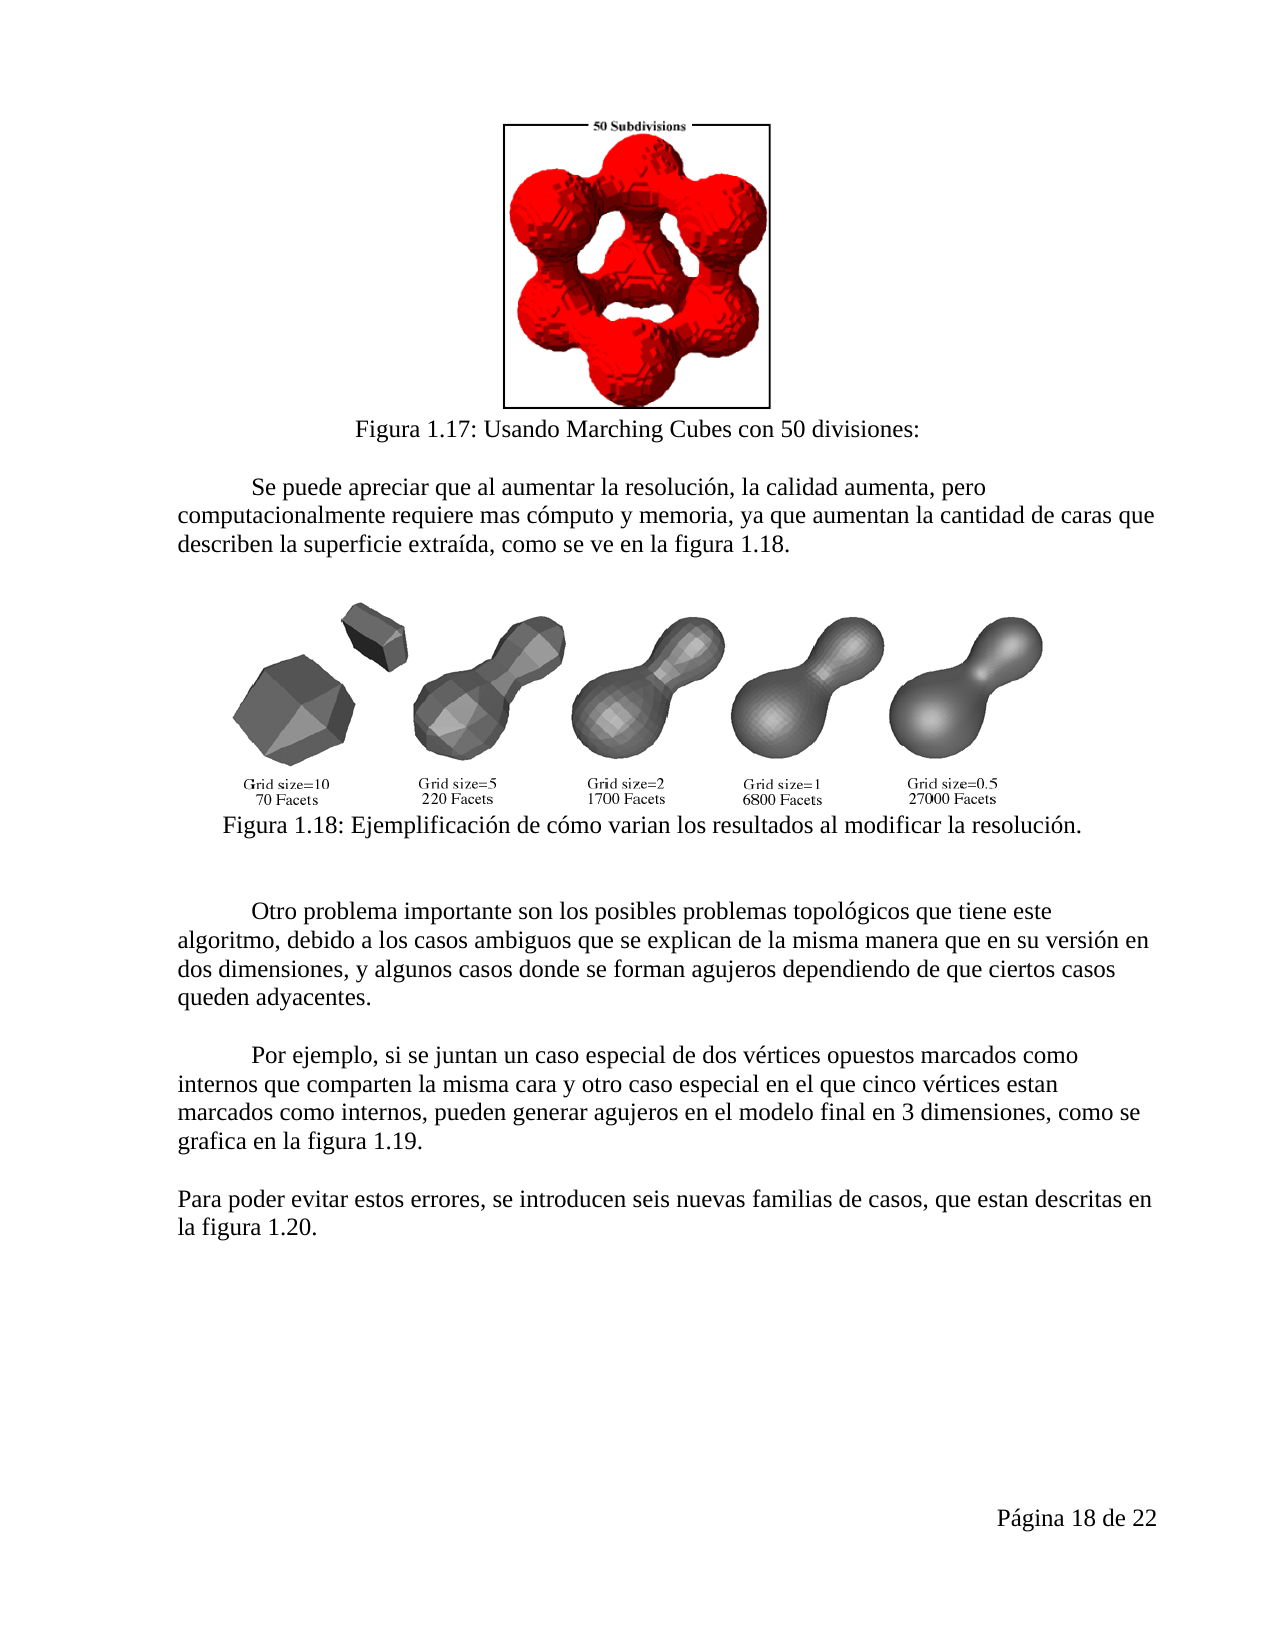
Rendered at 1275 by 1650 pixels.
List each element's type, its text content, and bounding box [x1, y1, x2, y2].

text Se puede apreciar que al aumentar la resolución, la calidad aumenta, pero computacionalmente requiere mas cómputo y memoria, ya que aumentan la cantidad de caras que describen la superficie extraída, como se ve en la figura 1.18. [177, 472, 1157, 558]
text Figura 1.18: Ejemplificación de cómo varian los resultados al modificar la resolución. [148, 587, 1157, 839]
picture [224, 595, 1051, 810]
text Para poder evitar estos errores, se introducen seis nuevas familias de casos, que estan descritas en la figura 1.20. [177, 1184, 1157, 1241]
text Otro problema importante son los posibles problemas topológicos que tiene este algoritmo, debido a los casos ambiguos que se explican de la misma manera que en su versión en dos dimensiones, y algunos casos donde se forman agujeros dependiendo de que ciertos casos queden adyacentes. [177, 896, 1157, 1011]
text Por ejemplo, si se juntan un caso especial de dos vértices opuestos marcados como internos que comparten la misma cara y otro caso especial en el que cinco vértices estan marcados como internos, pueden generar agujeros en el modelo final en 3 dimensiones, como se grafica en la figura 1.19. [177, 1040, 1157, 1155]
text Figura 1.17: Usando Marching Cubes con 50 divisiones: [118, 118, 1157, 443]
picture [489, 118, 786, 415]
